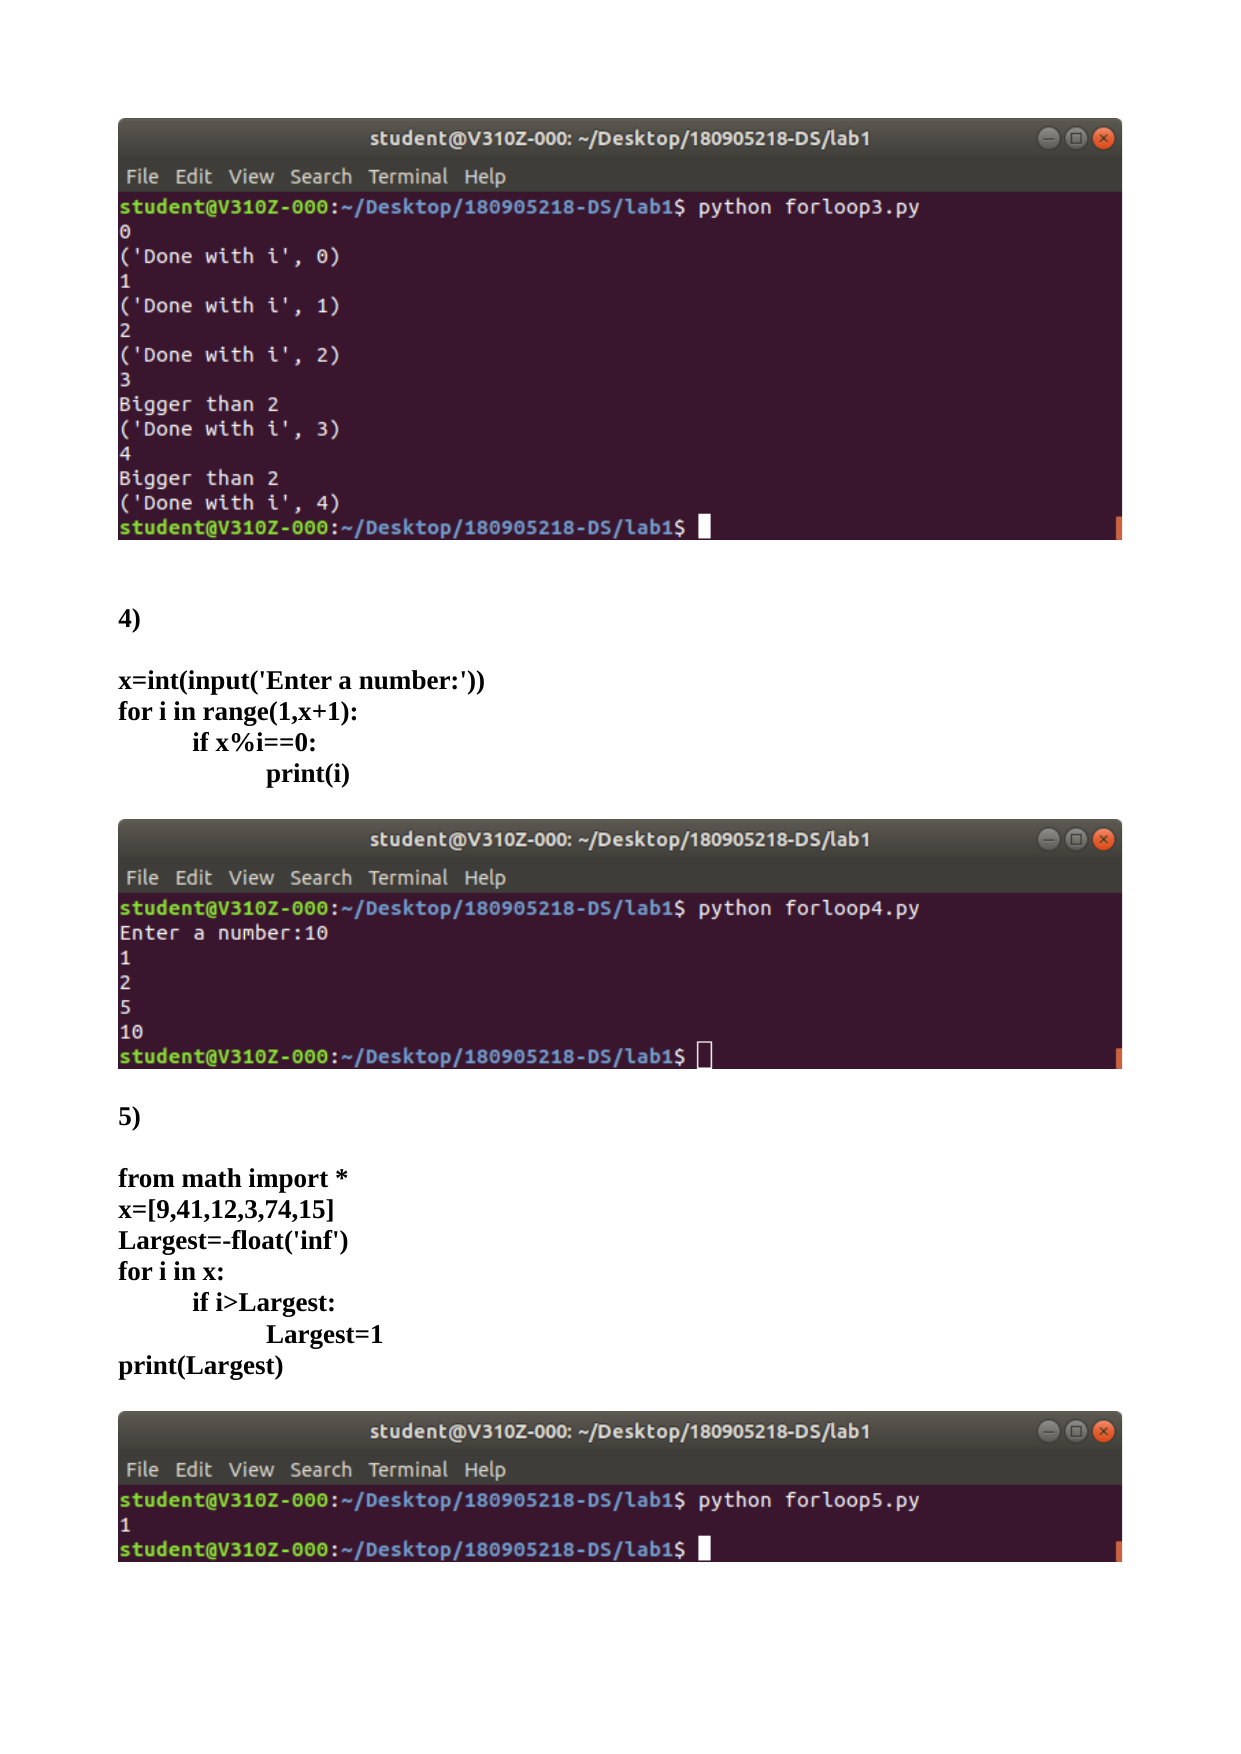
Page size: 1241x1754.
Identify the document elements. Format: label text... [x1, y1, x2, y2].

text from math import * [118, 1162, 1122, 1193]
text if i>Largest: [118, 1287, 1122, 1318]
text 4) [118, 602, 1122, 633]
text 5) [118, 1100, 1122, 1131]
picture [118, 1411, 1123, 1562]
text Largest=-float('inf') [118, 1224, 1122, 1255]
text print(Largest) [118, 1349, 1122, 1380]
picture [118, 819, 1123, 1069]
text if x%i==0: [118, 726, 1122, 757]
text for i in x: [118, 1255, 1122, 1287]
text print(i) [118, 757, 1122, 788]
text x=[9,41,12,3,74,15] [118, 1193, 1122, 1224]
text for i in range(1,x+1): [118, 695, 1122, 726]
text x=int(input('Enter a number:')) [118, 664, 1122, 695]
text Largest=1 [118, 1318, 1122, 1349]
picture [118, 118, 1123, 540]
